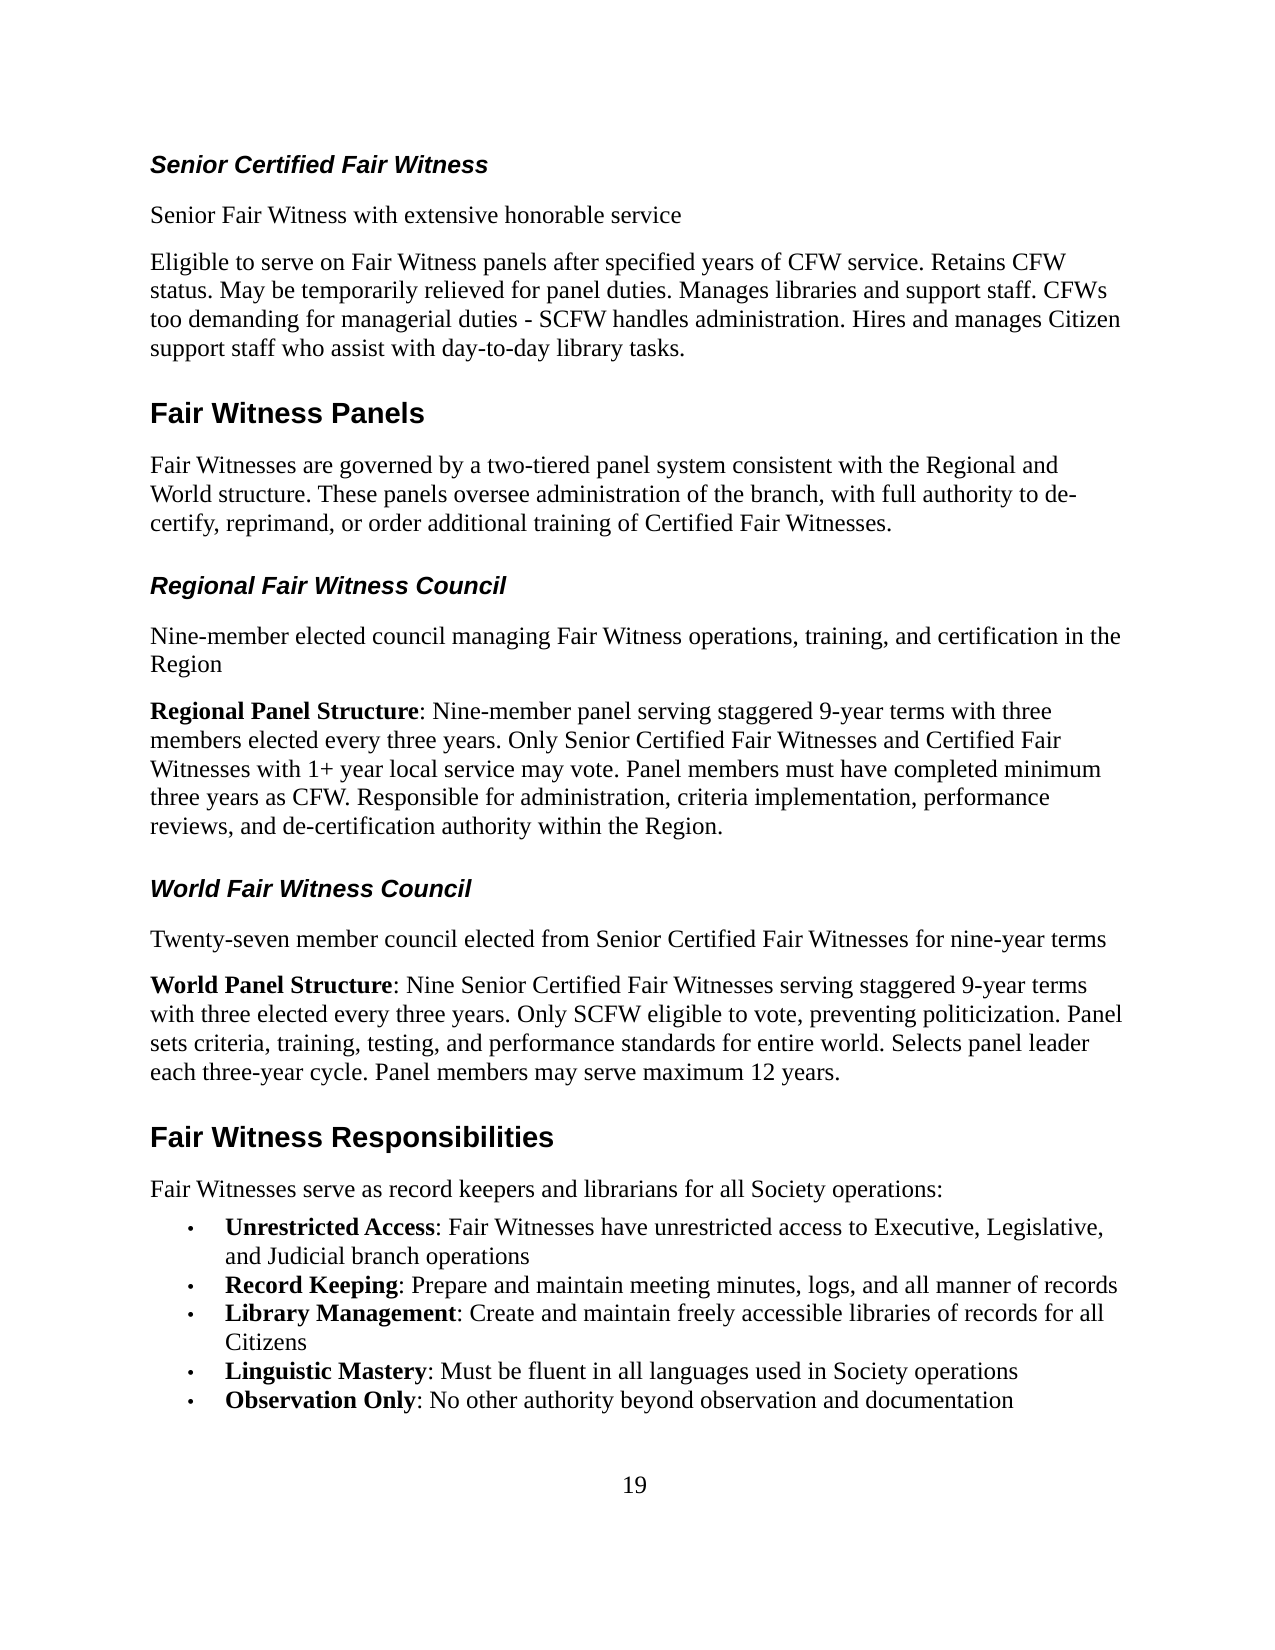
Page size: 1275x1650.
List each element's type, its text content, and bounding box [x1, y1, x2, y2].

text Senior Fair Witness with extensive honorable service [150, 200, 1125, 229]
text Nine-member elected council managing Fair Witness operations, training, and certification in the Region [150, 621, 1125, 678]
text Twenty-seven member council elected from Senior Certified Fair Witnesses for nine-year terms [150, 924, 1125, 953]
subtitle Fair Witness Panels [150, 396, 1125, 429]
text Regional Panel Structure: Nine-member panel serving staggered 9-year terms with three members elected every three years. Only Senior Certified Fair Witnesses and Certified Fair Witnesses with 1+ year local service may vote. Panel members must have completed minimum three years as CFW. Responsible for administration, criteria implementation, performance reviews, and de-certification authority within the Region. [150, 696, 1125, 840]
list Record Keeping: Prepare and maintain meeting minutes, logs, and all manner of records [187, 1270, 1125, 1298]
text Fair Witnesses serve as record keepers and librarians for all Society operations: [150, 1174, 1125, 1203]
list Unrestricted Access: Fair Witnesses have unrestricted access to Executive, Legislative, and Judicial branch operations [187, 1212, 1125, 1270]
text Eligible to serve on Fair Witness panels after specified years of CFW service. Retains CFW status. May be temporarily relieved for panel duties. Manages libraries and support staff. CFWs too demanding for managerial duties - SCFW handles administration. Hires and manages Citizen support staff who assist with day-to-day library tasks. [150, 247, 1125, 362]
text Fair Witnesses are governed by a two-tiered panel system consistent with the Regional and World structure. These panels oversee administration of the branch, with full authority to de-certify, reprimand, or order additional training of Certified Fair Witnesses. [150, 451, 1125, 537]
text World Panel Structure: Nine Senior Certified Fair Witnesses serving staggered 9-year terms with three elected every three years. Only SCFW eligible to vote, preventing politicization. Panel sets criteria, training, testing, and performance standards for entire world. Selects panel leader each three-year cycle. Panel members may serve maximum 12 years. [150, 971, 1125, 1086]
subtitle Fair Witness Responsibilities [150, 1119, 1125, 1153]
list Observation Only: No other authority beyond observation and documentation [187, 1385, 1125, 1413]
subtitle Senior Certified Fair Witness [150, 150, 1125, 178]
subtitle World Fair Witness Council [150, 874, 1125, 902]
list Library Management: Create and maintain freely accessible libraries of records for all Citizens [187, 1298, 1125, 1356]
list Linguistic Mastery: Must be fluent in all languages used in Society operations [187, 1356, 1125, 1385]
subtitle Regional Fair Witness Council [150, 571, 1125, 599]
